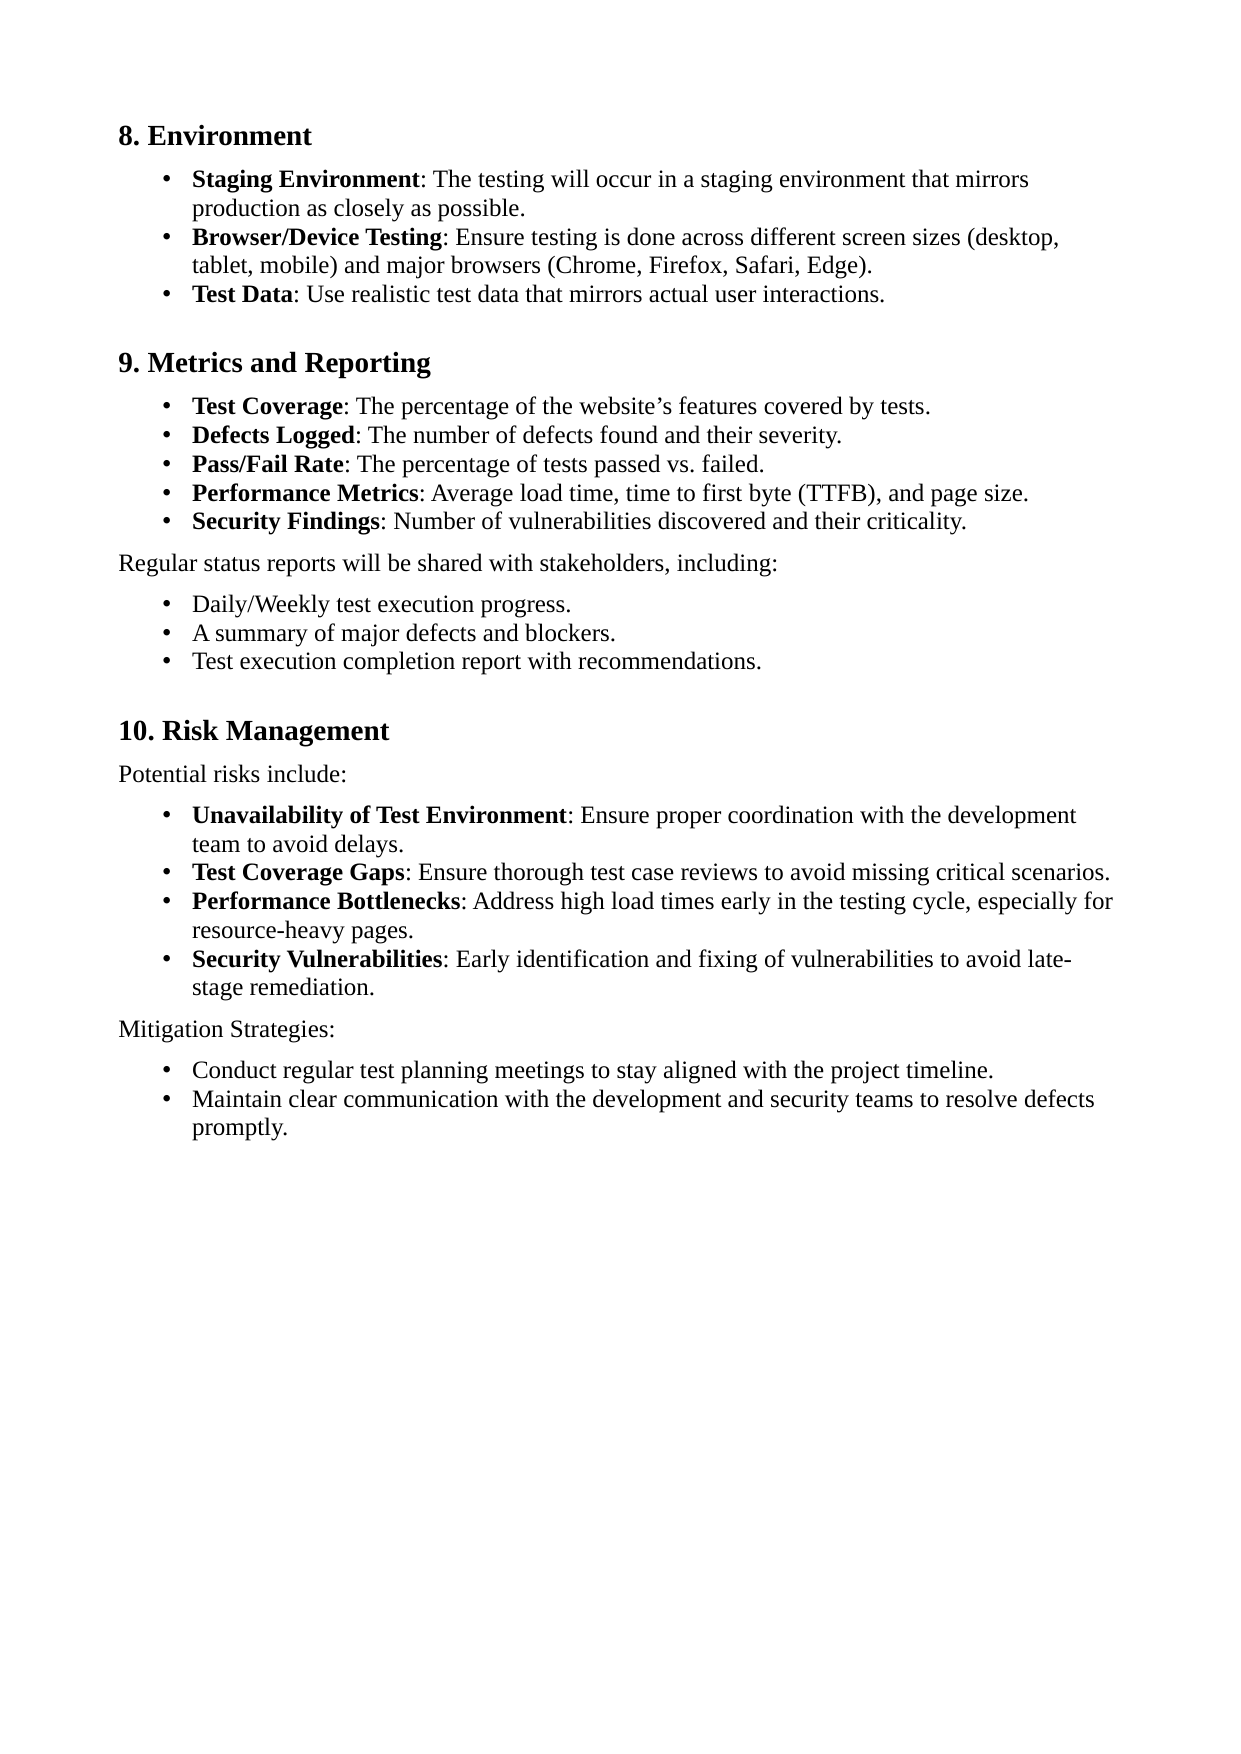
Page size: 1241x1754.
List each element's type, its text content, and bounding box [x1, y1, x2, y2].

list Defects Logged: The number of defects found and their severity. [162, 420, 1122, 449]
list Test execution completion report with recommendations. [162, 646, 1122, 675]
list Conduct regular test planning meetings to stay aligned with the project timeline. [162, 1055, 1122, 1084]
subtitle 9. Metrics and Reporting [118, 345, 1122, 379]
text Mitigation Strategies: [118, 1014, 1122, 1042]
subtitle 10. Risk Management [118, 713, 1122, 746]
list Performance Metrics: Average load time, time to first byte (TTFB), and page size. [162, 478, 1122, 506]
list Performance Bottlenecks: Address high load times early in the testing cycle, especially for resource-heavy pages. [162, 886, 1122, 944]
list Unavailability of Test Environment: Ensure proper coordination with the development team to avoid delays. [162, 800, 1122, 857]
text Regular status reports will be shared with stakeholders, including: [118, 548, 1122, 576]
list Daily/Weekly test execution progress. [162, 589, 1122, 618]
list Pass/Fail Rate: The percentage of tests passed vs. failed. [162, 449, 1122, 478]
list Test Coverage: The percentage of the website’s features covered by tests. [162, 391, 1122, 420]
text Potential risks include: [118, 759, 1122, 787]
list Security Findings: Number of vulnerabilities discovered and their criticality. [162, 506, 1122, 535]
list Maintain clear communication with the development and security teams to resolve defects promptly. [162, 1084, 1122, 1141]
list Security Vulnerabilities: Early identification and fixing of vulnerabilities to avoid late-stage remediation. [162, 944, 1122, 1001]
list A summary of major defects and blockers. [162, 618, 1122, 646]
subtitle 8. Environment [118, 118, 1122, 152]
list Staging Environment: The testing will occur in a staging environment that mirrors production as closely as possible. [162, 164, 1122, 222]
list Browser/Device Testing: Ensure testing is done across different screen sizes (desktop, tablet, mobile) and major browsers (Chrome, Firefox, Safari, Edge). [162, 222, 1122, 279]
list Test Coverage Gaps: Ensure thorough test case reviews to avoid missing critical scenarios. [162, 857, 1122, 886]
list Test Data: Use realistic test data that mirrors actual user interactions. [162, 279, 1122, 308]
